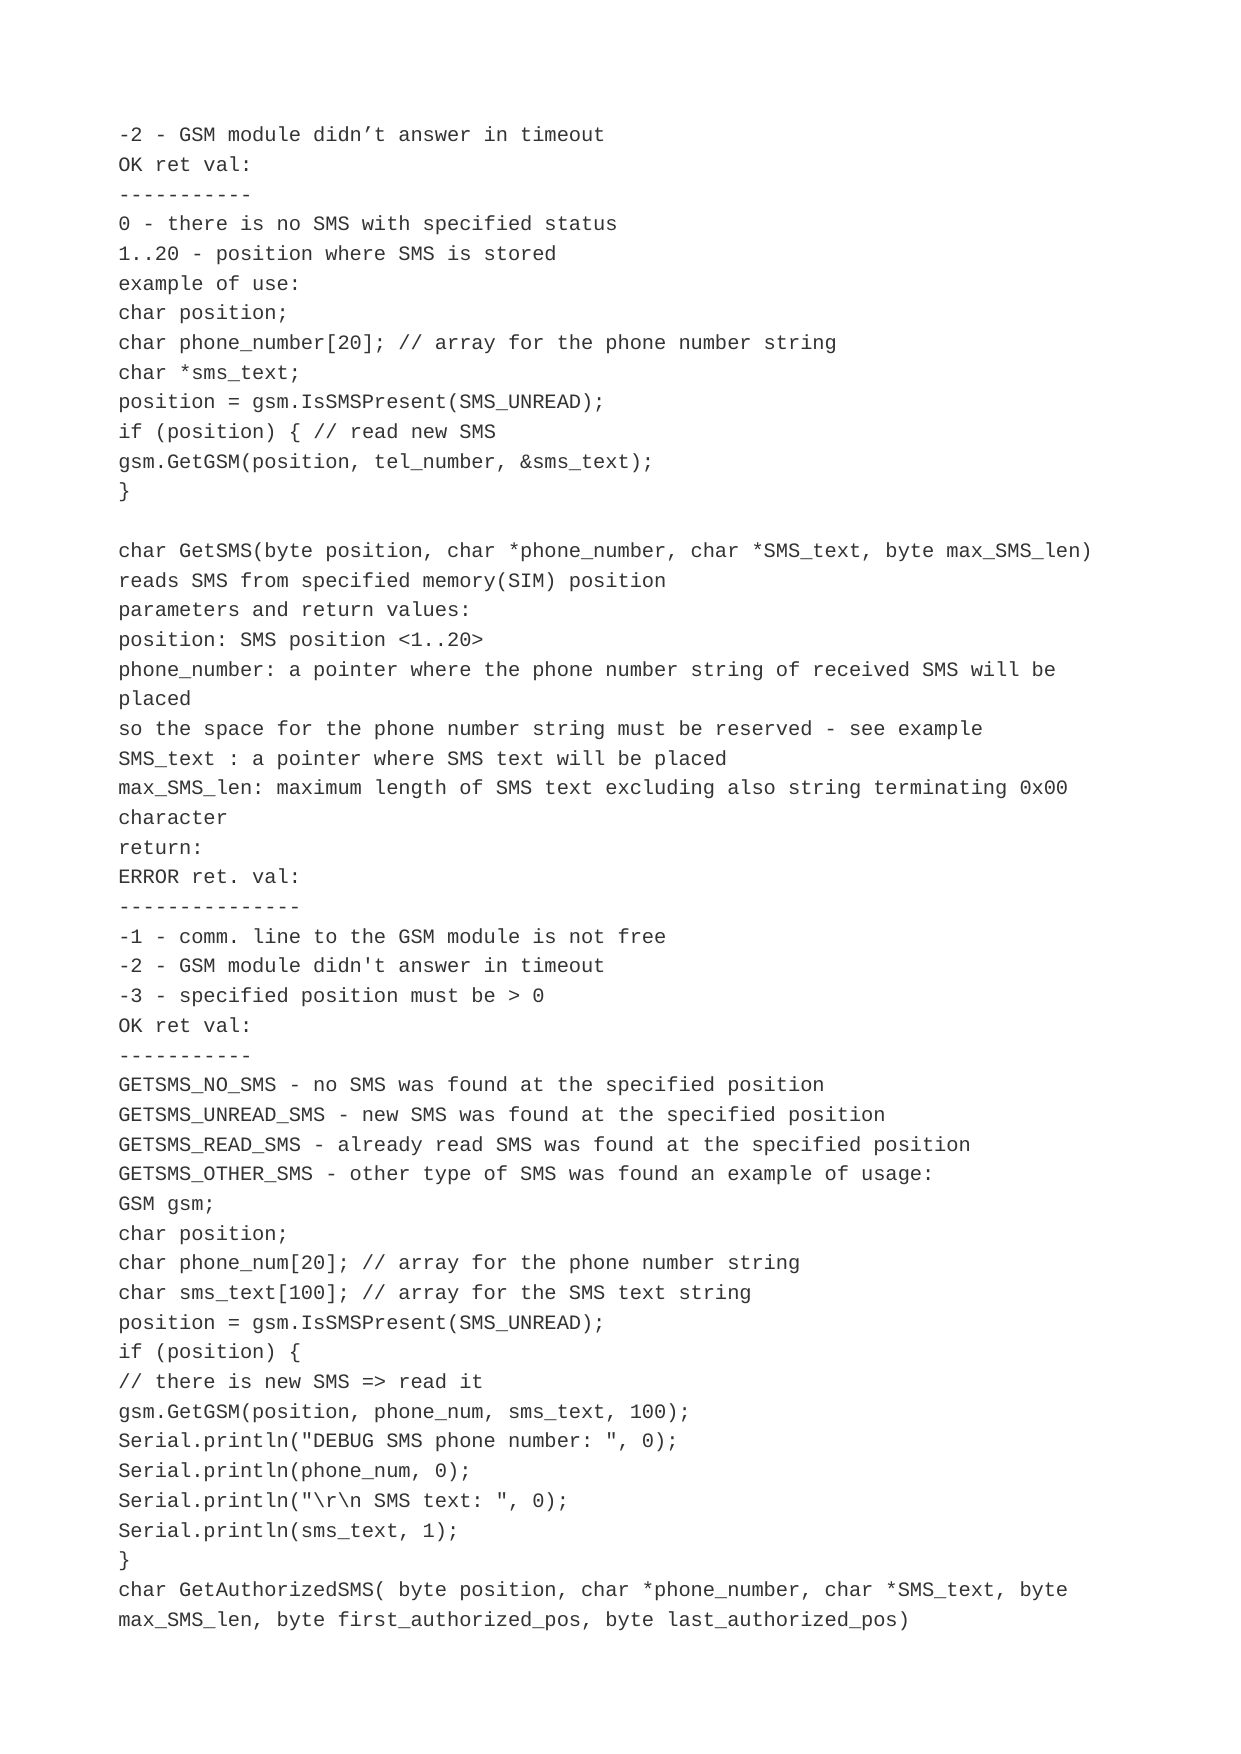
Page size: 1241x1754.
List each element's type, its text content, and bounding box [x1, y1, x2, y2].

text --------------- [118, 890, 1122, 920]
text if (position) { // read new SMS [118, 415, 1122, 445]
text GETSMS_NO_SMS - no SMS was found at the specified position [118, 1068, 1122, 1098]
text char position; [118, 296, 1122, 326]
text SMS_text : a pointer where SMS text will be placed [118, 742, 1122, 771]
text OK ret val: [118, 148, 1122, 177]
text return: [118, 831, 1122, 860]
text gsm.GetGSM(position, phone_num, sms_text, 100); [118, 1395, 1122, 1424]
text Serial.println("DEBUG SMS phone number: ", 0); [118, 1424, 1122, 1454]
text char phone_number[20]; // array for the phone number string [118, 326, 1122, 356]
text max_SMS_len: maximum length of SMS text excluding also string terminating 0x00 character [118, 771, 1122, 831]
text char sms_text[100]; // array for the SMS text string [118, 1276, 1122, 1306]
text phone_number: a pointer where the phone number string of received SMS will be placed [118, 652, 1122, 712]
text ----------- [118, 177, 1122, 207]
text } [118, 1543, 1122, 1573]
text Serial.println(sms_text, 1); [118, 1513, 1122, 1543]
text position: SMS position <1..20> [118, 623, 1122, 652]
text -3 - specified position must be > 0 [118, 979, 1122, 1009]
text position = gsm.IsSMSPresent(SMS_UNREAD); [118, 1306, 1122, 1335]
text char position; [118, 1217, 1122, 1246]
text parameters and return values: [118, 593, 1122, 623]
text char phone_num[20]; // array for the phone number string [118, 1246, 1122, 1276]
text GSM gsm; [118, 1187, 1122, 1217]
text example of use: [118, 267, 1122, 296]
text // there is new SMS => read it [118, 1365, 1122, 1395]
text so the space for the phone number string must be reserved - see example [118, 712, 1122, 742]
text } [118, 474, 1122, 504]
text ERROR ret. val: [118, 860, 1122, 890]
text GETSMS_UNREAD_SMS - new SMS was found at the specified position [118, 1098, 1122, 1127]
text -1 - comm. line to the GSM module is not free [118, 920, 1122, 949]
text OK ret val: [118, 1009, 1122, 1038]
text ----------- [118, 1038, 1122, 1068]
text -2 - GSM module didn't answer in timeout [118, 949, 1122, 979]
text -2 - GSM module didn’t answer in timeout [118, 118, 1122, 148]
text char GetAuthorizedSMS( byte position, char *phone_number, char *SMS_text, byte max_SMS_len, byte first_authorized_pos, byte last_authorized_pos) [118, 1573, 1122, 1632]
text if (position) { [118, 1335, 1122, 1365]
text position = gsm.IsSMSPresent(SMS_UNREAD); [118, 385, 1122, 415]
text reads SMS from specified memory(SIM) position [118, 563, 1122, 593]
text GETSMS_READ_SMS - already read SMS was found at the specified position [118, 1127, 1122, 1157]
text GETSMS_OTHER_SMS - other type of SMS was found an example of usage: [118, 1157, 1122, 1187]
text char *sms_text; [118, 356, 1122, 385]
text 0 - there is no SMS with specified status [118, 207, 1122, 237]
text 1..20 - position where SMS is stored [118, 237, 1122, 267]
text char GetSMS(byte position, char *phone_number, char *SMS_text, byte max_SMS_len) [118, 534, 1122, 563]
text Serial.println("\r\n SMS text: ", 0); [118, 1484, 1122, 1513]
text gsm.GetGSM(position, tel_number, &sms_text); [118, 445, 1122, 474]
text Serial.println(phone_num, 0); [118, 1454, 1122, 1484]
